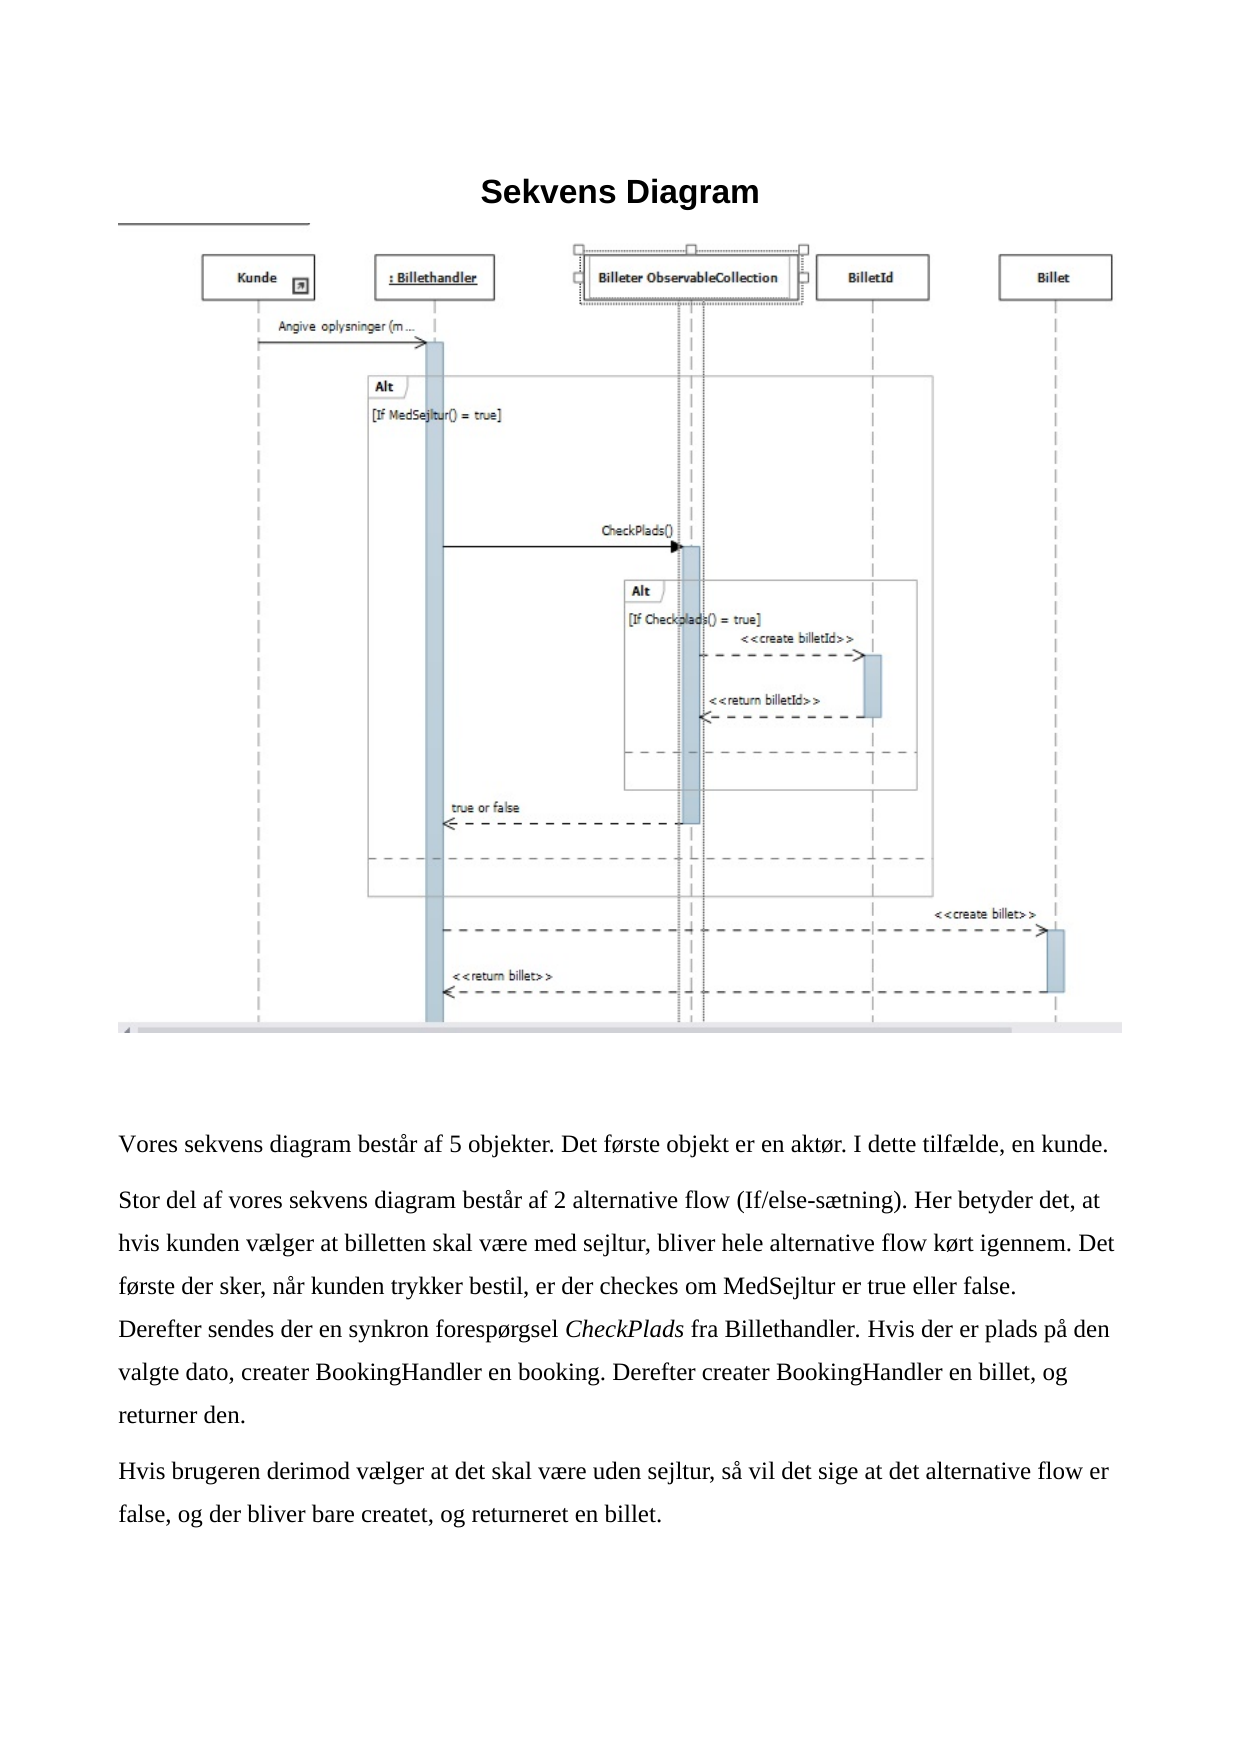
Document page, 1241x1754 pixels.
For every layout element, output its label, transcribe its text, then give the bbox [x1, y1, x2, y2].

picture [118, 223, 1122, 1033]
text Hvis brugeren derimod vælger at det skal være uden sejltur, så vil det sige at det alternative flow er false, og der bliver bare createt, og returneret en billet. [118, 1456, 1122, 1528]
subtitle Sekvens Diagram [118, 172, 1122, 211]
text Vores sekvens diagram består af 5 objekter. Det første objekt er en aktør. I dette tilfælde, en kunde. [118, 1129, 1122, 1158]
text Stor del af vores sekvens diagram består af 2 alternative flow (If/else-sætning). Her betyder det, at hvis kunden vælger at billetten skal være med sejltur, bliver hele alternative flow kørt igennem. Det første der sker, når kunden trykker bestil, er der checkes om MedSejltur er true eller false. Derefter sendes der en synkron forespørgsel CheckPlads fra Billethandler. Hvis der er plads på den valgte dato, creater BookingHandler en booking. Derefter creater BookingHandler en billet, og returner den. [118, 1185, 1122, 1429]
